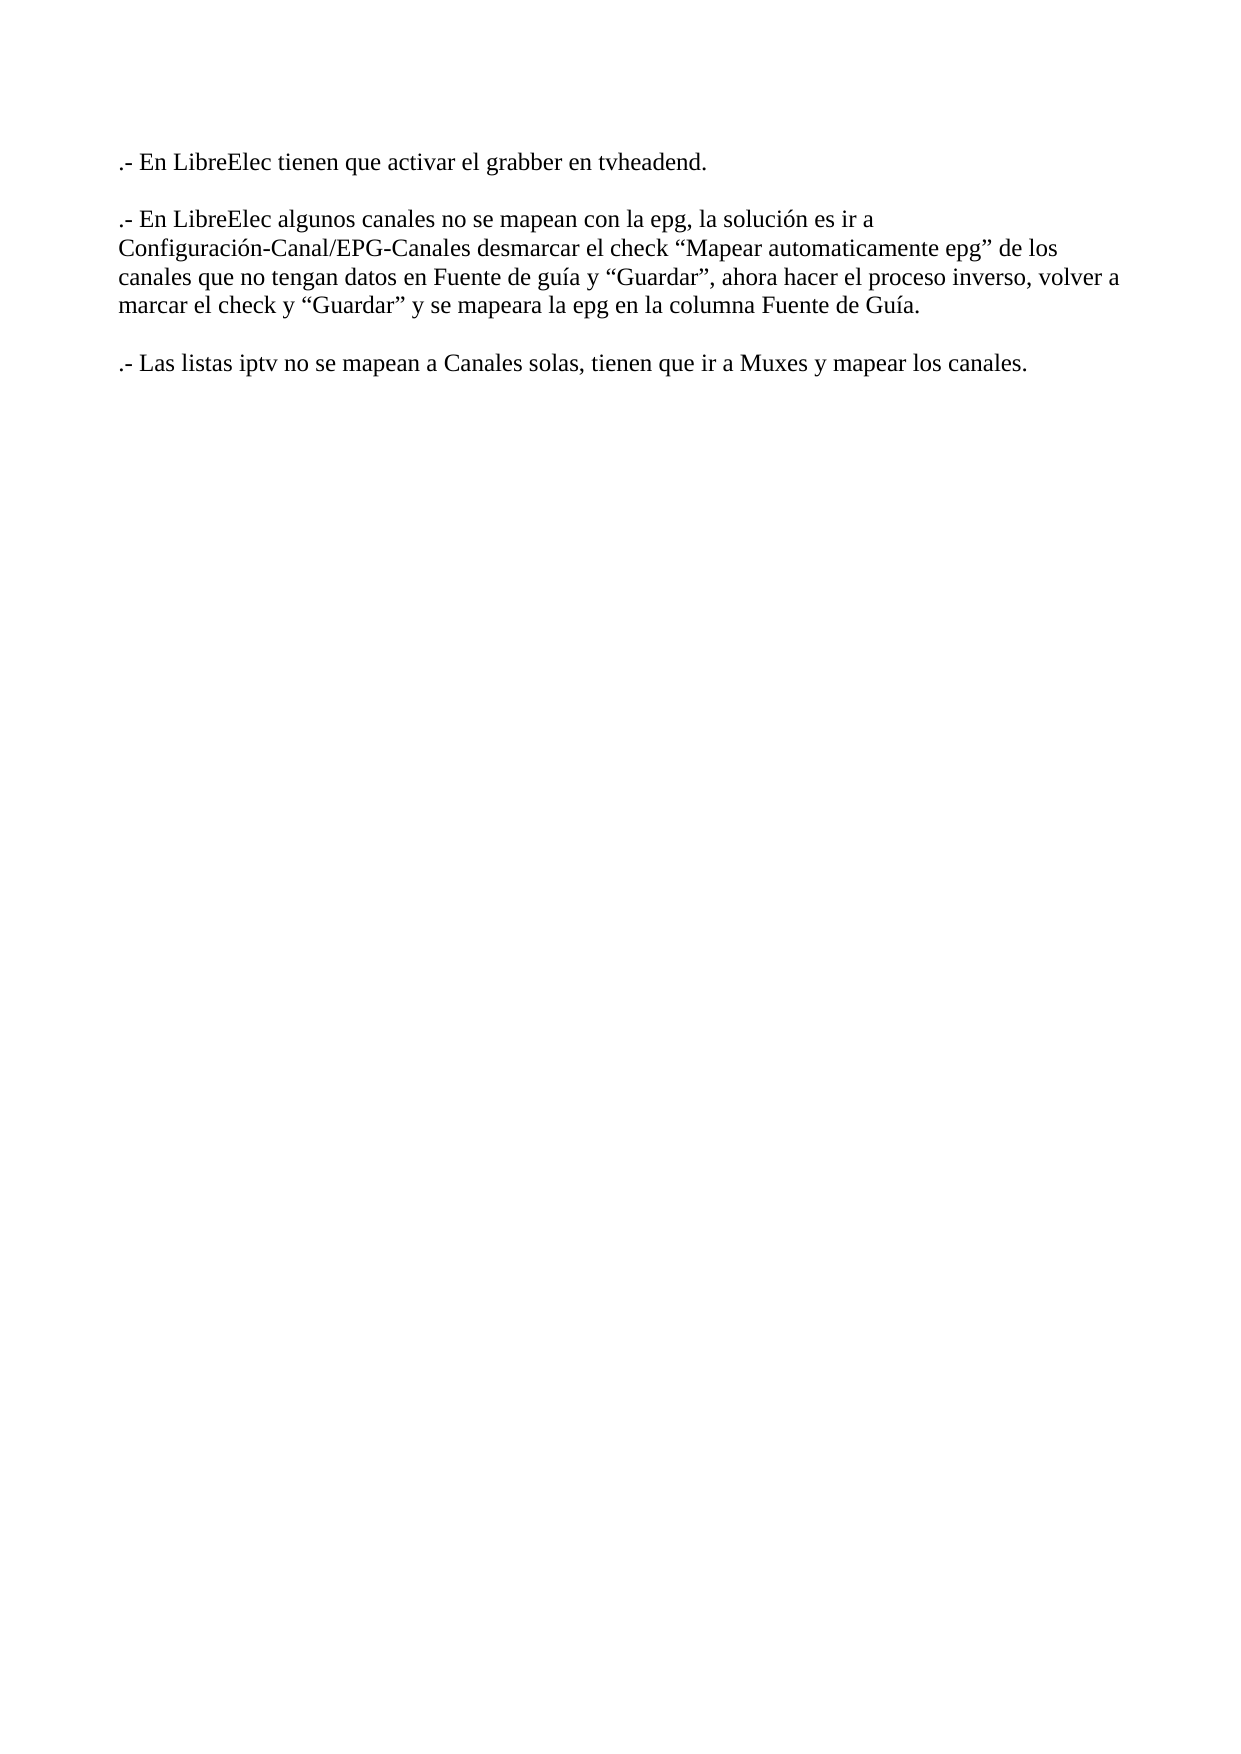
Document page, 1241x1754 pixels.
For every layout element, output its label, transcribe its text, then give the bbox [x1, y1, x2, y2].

text .- Las listas iptv no se mapean a Canales solas, tienen que ir a Muxes y mapear los canales. [118, 348, 1122, 377]
text .- En LibreElec algunos canales no se mapean con la epg, la solución es ir a Configuración-Canal/EPG-Canales desmarcar el check “Mapear automaticamente epg” de los canales que no tengan datos en Fuente de guía y “Guardar”, ahora hacer el proceso inverso, volver a marcar el check y “Guardar” y se mapeara la epg en la columna Fuente de Guía. [118, 204, 1122, 319]
text .- En LibreElec tienen que activar el grabber en tvheadend. [118, 147, 1122, 176]
